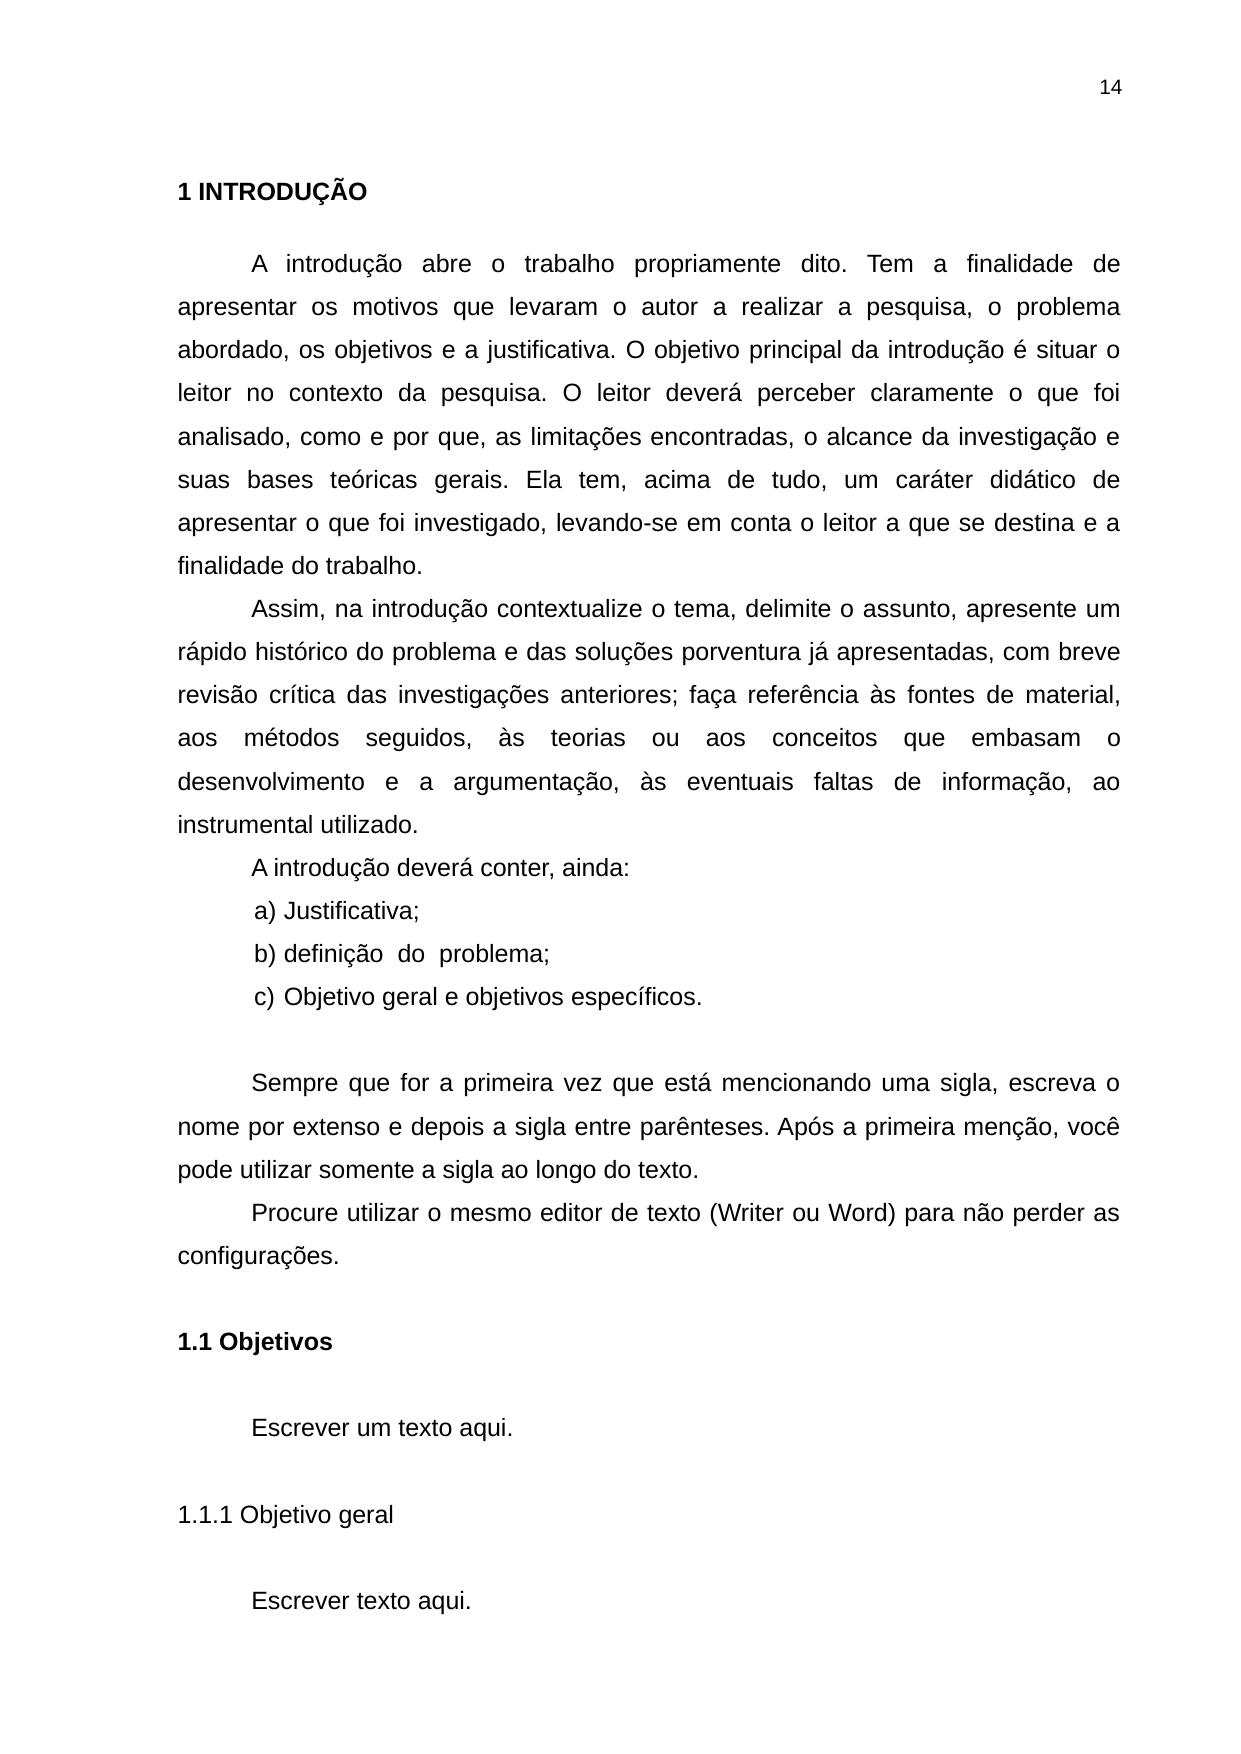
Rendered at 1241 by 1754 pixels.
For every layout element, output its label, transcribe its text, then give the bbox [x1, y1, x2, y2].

text A introdução deverá conter, ainda: [177, 853, 1122, 882]
text Procure utilizar o mesmo editor de texto (Writer ou Word) para não perder as configurações. [177, 1198, 1122, 1270]
list Justificativa; [254, 896, 1122, 925]
subtitle 1 INTRODUÇÃO [177, 177, 1122, 206]
list Objetivo geral e objetivos específicos. [254, 982, 1122, 1011]
text Sempre que for a primeira vez que está mencionando uma sigla, escreva o nome por extenso e depois a sigla entre parênteses. Após a primeira menção, você pode utilizar somente a sigla ao longo do texto. [177, 1068, 1122, 1183]
text Escrever um texto aqui. [177, 1413, 1122, 1442]
text Escrever texto aqui. [177, 1586, 1122, 1615]
text A introdução abre o trabalho propriamente dito. Tem a finalidade de apresentar os motivos que levaram o autor a realizar a pesquisa, o problema abordado, os objetivos e a justificativa. O objetivo principal da introdução é situar o leitor no contexto da pesquisa. O leitor deverá perceber claramente o que foi analisado, como e por que, as limitações encontradas, o alcance da investigação e suas bases teóricas gerais. Ela tem, acima de tudo, um caráter didático de apresentar o que foi investigado, levando-se em conta o leitor a que se destina e a finalidade do trabalho. [177, 249, 1122, 580]
subtitle 1.1 Objetivos [177, 1327, 1122, 1356]
list definição do problema; [254, 939, 1122, 968]
text Assim, na introdução contextualize o tema, delimite o assunto, apresente um rápido histórico do problema e das soluções porventura já apresentadas, com breve revisão crítica das investigações anteriores; faça referência às fontes de material, aos métodos seguidos, às teorias ou aos conceitos que embasam o desenvolvimento e a argumentação, às eventuais faltas de informação, ao instrumental utilizado. [177, 594, 1122, 838]
subtitle 1.1.1 Objetivo geral [177, 1500, 1122, 1528]
